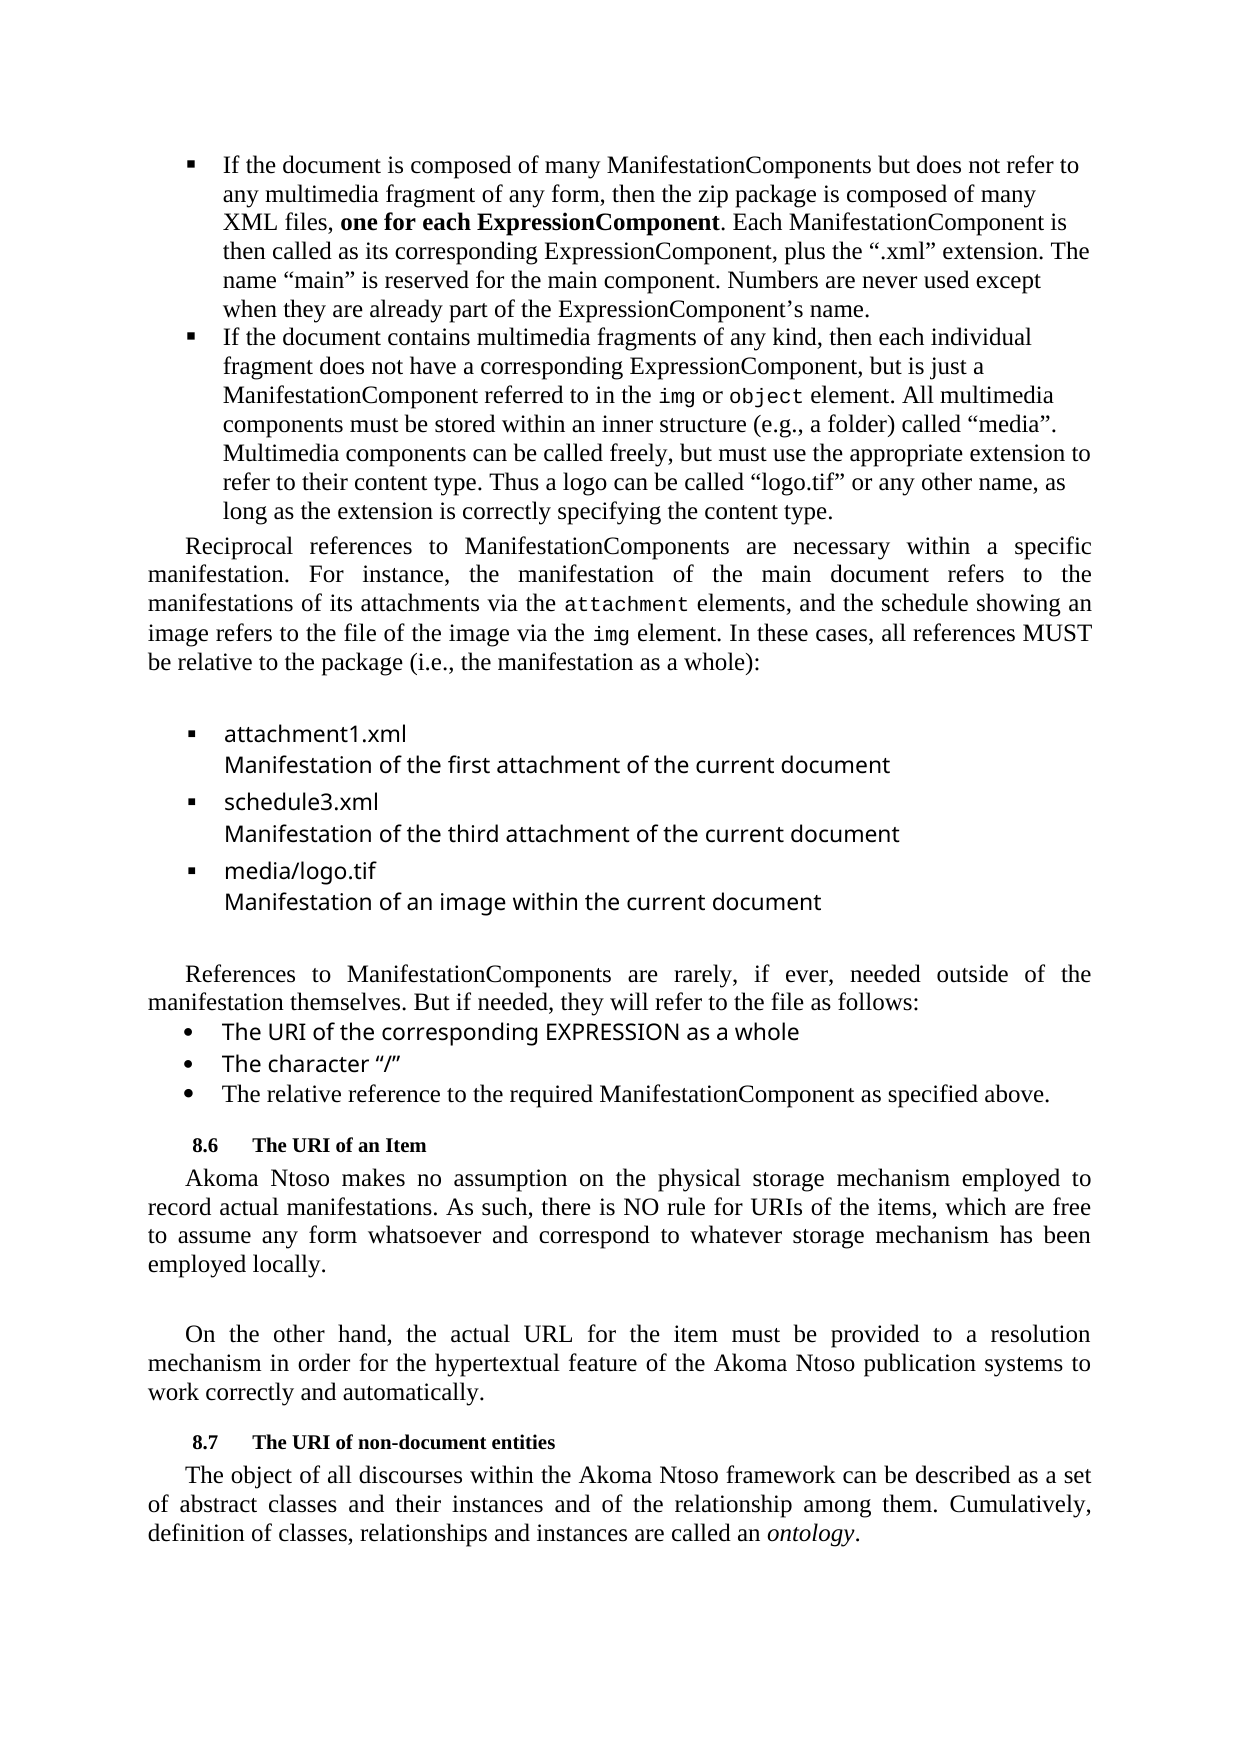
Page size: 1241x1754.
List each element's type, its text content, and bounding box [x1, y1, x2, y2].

subtitle The URI of an Item [192, 1132, 1092, 1157]
list schedule3.xml Manifestation of the third attachment of the current document [186, 786, 1092, 849]
text On the other hand, the actual URL for the item must be provided to a resolution mechanism in order for the hypertextual feature of the Akoma Ntoso publication systems to work correctly and automatically. [148, 1319, 1092, 1405]
list The URI of the corresponding EXPRESSION as a whole [184, 1016, 1092, 1047]
list If the document is composed of many ManifestationComponents but does not refer to any multimedia fragment of any form, then the zip package is composed of many XML files, one for each ExpressionComponent. Each ManifestationComponent is then called as its corresponding ExpressionComponent, plus the “.xml” extension. The name “main” is reserved for the main component. Numbers are never used except when they are already part of the ExpressionComponent’s name. [185, 150, 1092, 322]
subtitle The URI of non-document entities [192, 1430, 1092, 1454]
list attachment1.xml Manifestation of the first attachment of the current document [186, 717, 1092, 780]
list The character “/” [184, 1047, 1092, 1079]
list If the document contains multimedia fragments of any kind, then each individual fragment does not have a corresponding ExpressionComponent, but is just a ManifestationComponent referred to in the img or object element. All multimedia components must be stored within an inner structure (e.g., a folder) called “media”. Multimedia components can be called freely, but must use the appropriate extension to refer to their content type. Thus a logo can be called “logo.tif” or any other name, as long as the extension is correctly specifying the content type. [185, 322, 1092, 524]
text Akoma Ntoso makes no assumption on the physical storage mechanism employed to record actual manifestations. As such, there is NO rule for URIs of the items, which are free to assume any form whatsoever and correspond to whatever storage mechanism has been employed locally. [148, 1163, 1092, 1278]
list The relative reference to the required ManifestationComponent as specified above. [184, 1079, 1092, 1107]
text The object of all discourses within the Akoma Ntoso framework can be described as a set of abstract classes and their instances and of the relationship among them. Cumulatively, definition of classes, relationships and instances are called an ontology. [148, 1461, 1092, 1547]
list media/logo.tif Manifestation of an image within the current document [186, 855, 1092, 917]
text Reciprocal references to ManifestationComponents are necessary within a specific manifestation. For instance, the manifestation of the main document refers to the manifestations of its attachments via the attachment elements, and the schedule showing an image refers to the file of the image via the img element. In these cases, all references MUST be relative to the package (i.e., the manifestation as a whole): [148, 531, 1092, 676]
text References to ManifestationComponents are rarely, if ever, needed outside of the manifestation themselves. But if needed, they will refer to the file as follows: [148, 959, 1092, 1016]
